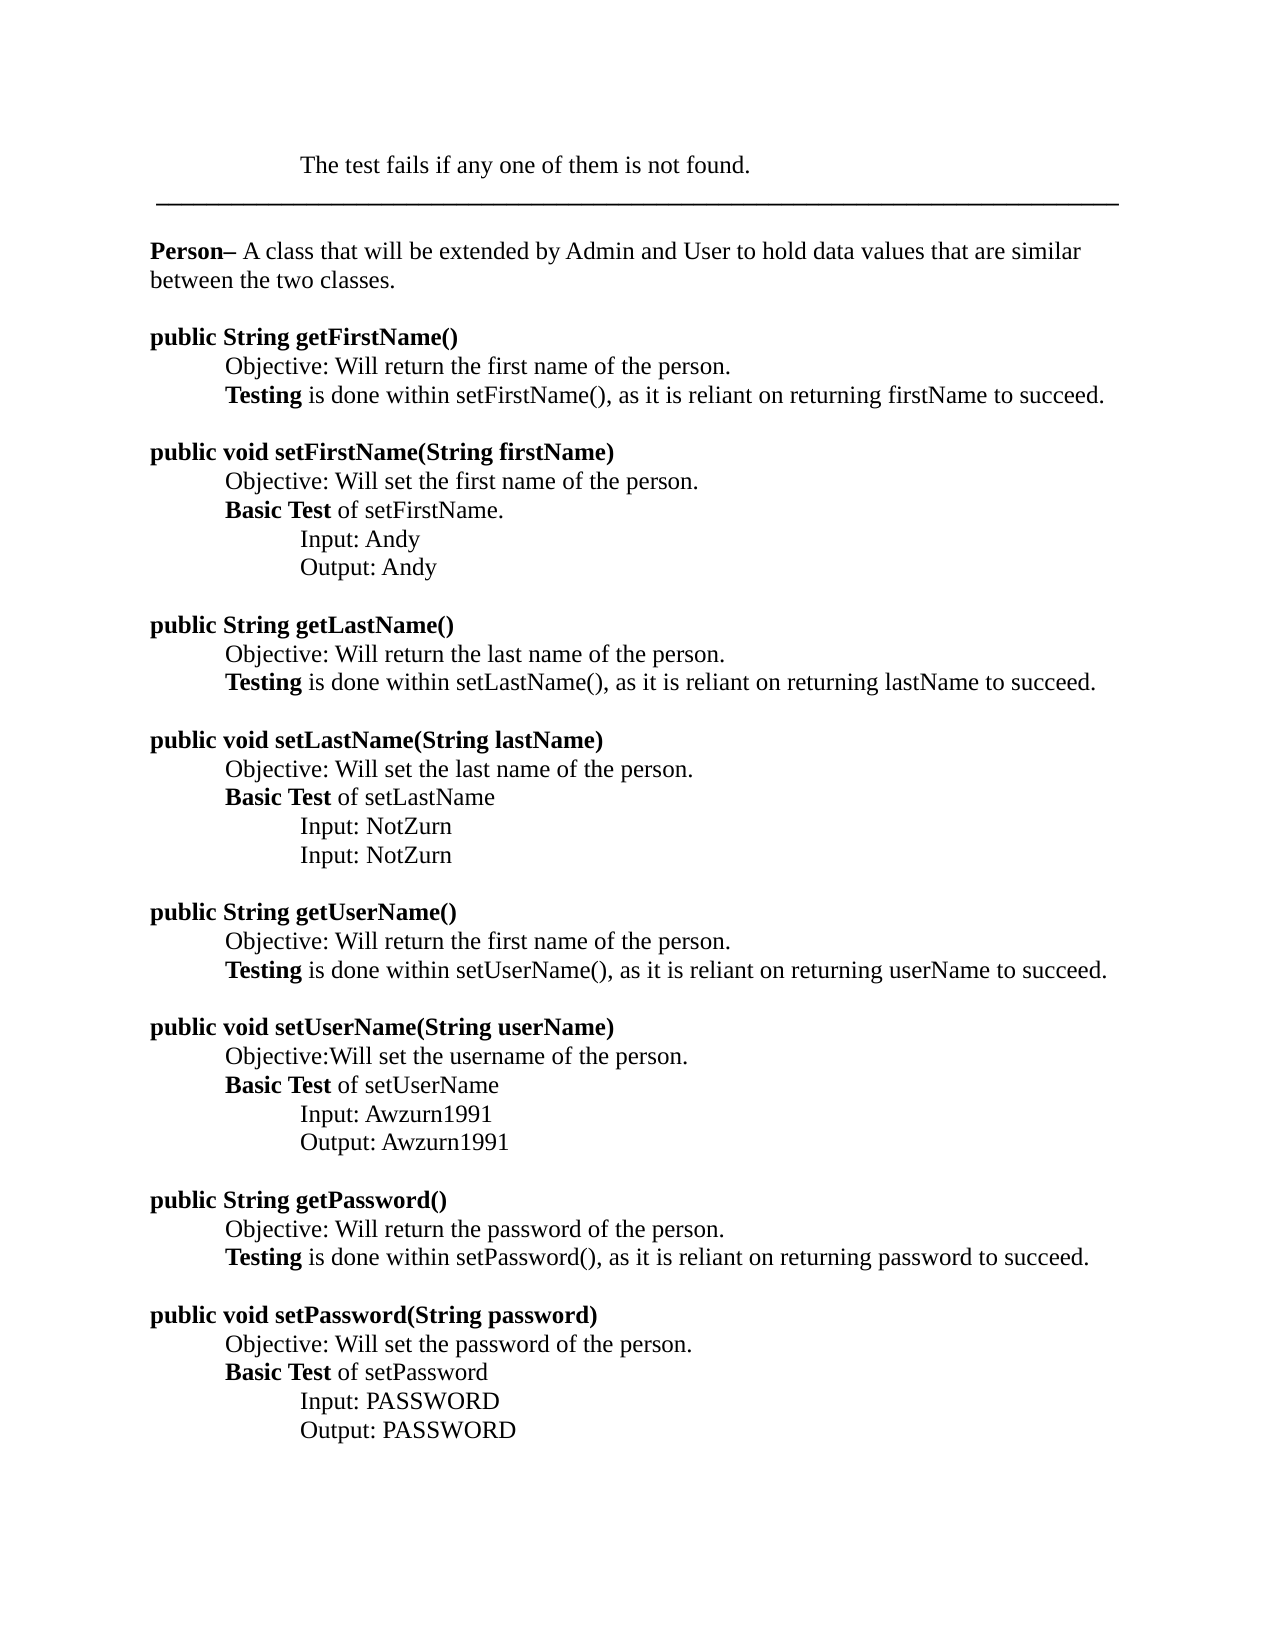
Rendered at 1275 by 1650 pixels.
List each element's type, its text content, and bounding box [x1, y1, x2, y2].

text Input: Awzurn1991 [225, 1099, 1125, 1127]
text public String getUserName() [150, 897, 1125, 926]
text Input: Andy [225, 524, 1125, 552]
text Input: NotZurn [225, 840, 1125, 869]
text Basic Test of setLastName [225, 782, 1125, 811]
text Objective: Will return the first name of the person. [225, 926, 1125, 955]
text Input: PASSWORD [225, 1386, 1125, 1415]
text Basic Test of setUserName [225, 1070, 1125, 1099]
text Basic Test of setFirstName. [225, 495, 1125, 524]
text public void setPassword(String password) [150, 1300, 1125, 1329]
text Testing is done within setFirstName(), as it is reliant on returning firstName to succeed. [225, 380, 1125, 409]
text Input: NotZurn [225, 811, 1125, 840]
text Objective: Will return the last name of the person. [225, 639, 1125, 667]
text public String getFirstName() [150, 322, 1125, 351]
text Objective: Will return the password of the person. [225, 1214, 1125, 1242]
text public void setFirstName(String firstName) [150, 437, 1125, 466]
text public void setUserName(String userName) [150, 1012, 1125, 1041]
text Testing is done within setUserName(), as it is reliant on returning userName to succeed. [225, 955, 1125, 984]
text Basic Test of setPassword [225, 1357, 1125, 1386]
text Testing is done within setLastName(), as it is reliant on returning lastName to succeed. [225, 667, 1125, 696]
text public void setLastName(String lastName) [150, 725, 1125, 754]
text Output: PASSWORD [225, 1415, 1125, 1444]
text Output: Awzurn1991 [225, 1127, 1125, 1156]
text Objective: Will set the password of the person. [225, 1329, 1125, 1357]
text _____________________________________________________________________________ [150, 179, 1125, 207]
text Output: Andy [225, 552, 1125, 581]
text public String getPassword() [150, 1185, 1125, 1214]
text Objective: Will set the last name of the person. [225, 754, 1125, 782]
text public String getLastName() [150, 610, 1125, 639]
text Testing is done within setPassword(), as it is reliant on returning password to succeed. [225, 1242, 1125, 1271]
text Person– A class that will be extended by Admin and User to hold data values that are similar between the two classes. [150, 236, 1125, 294]
text Objective: Will set the first name of the person. [225, 466, 1125, 495]
text Objective:Will set the username of the person. [225, 1041, 1125, 1070]
text Objective: Will return the first name of the person. [225, 351, 1125, 380]
text The test fails if any one of them is not found. [225, 150, 1125, 179]
